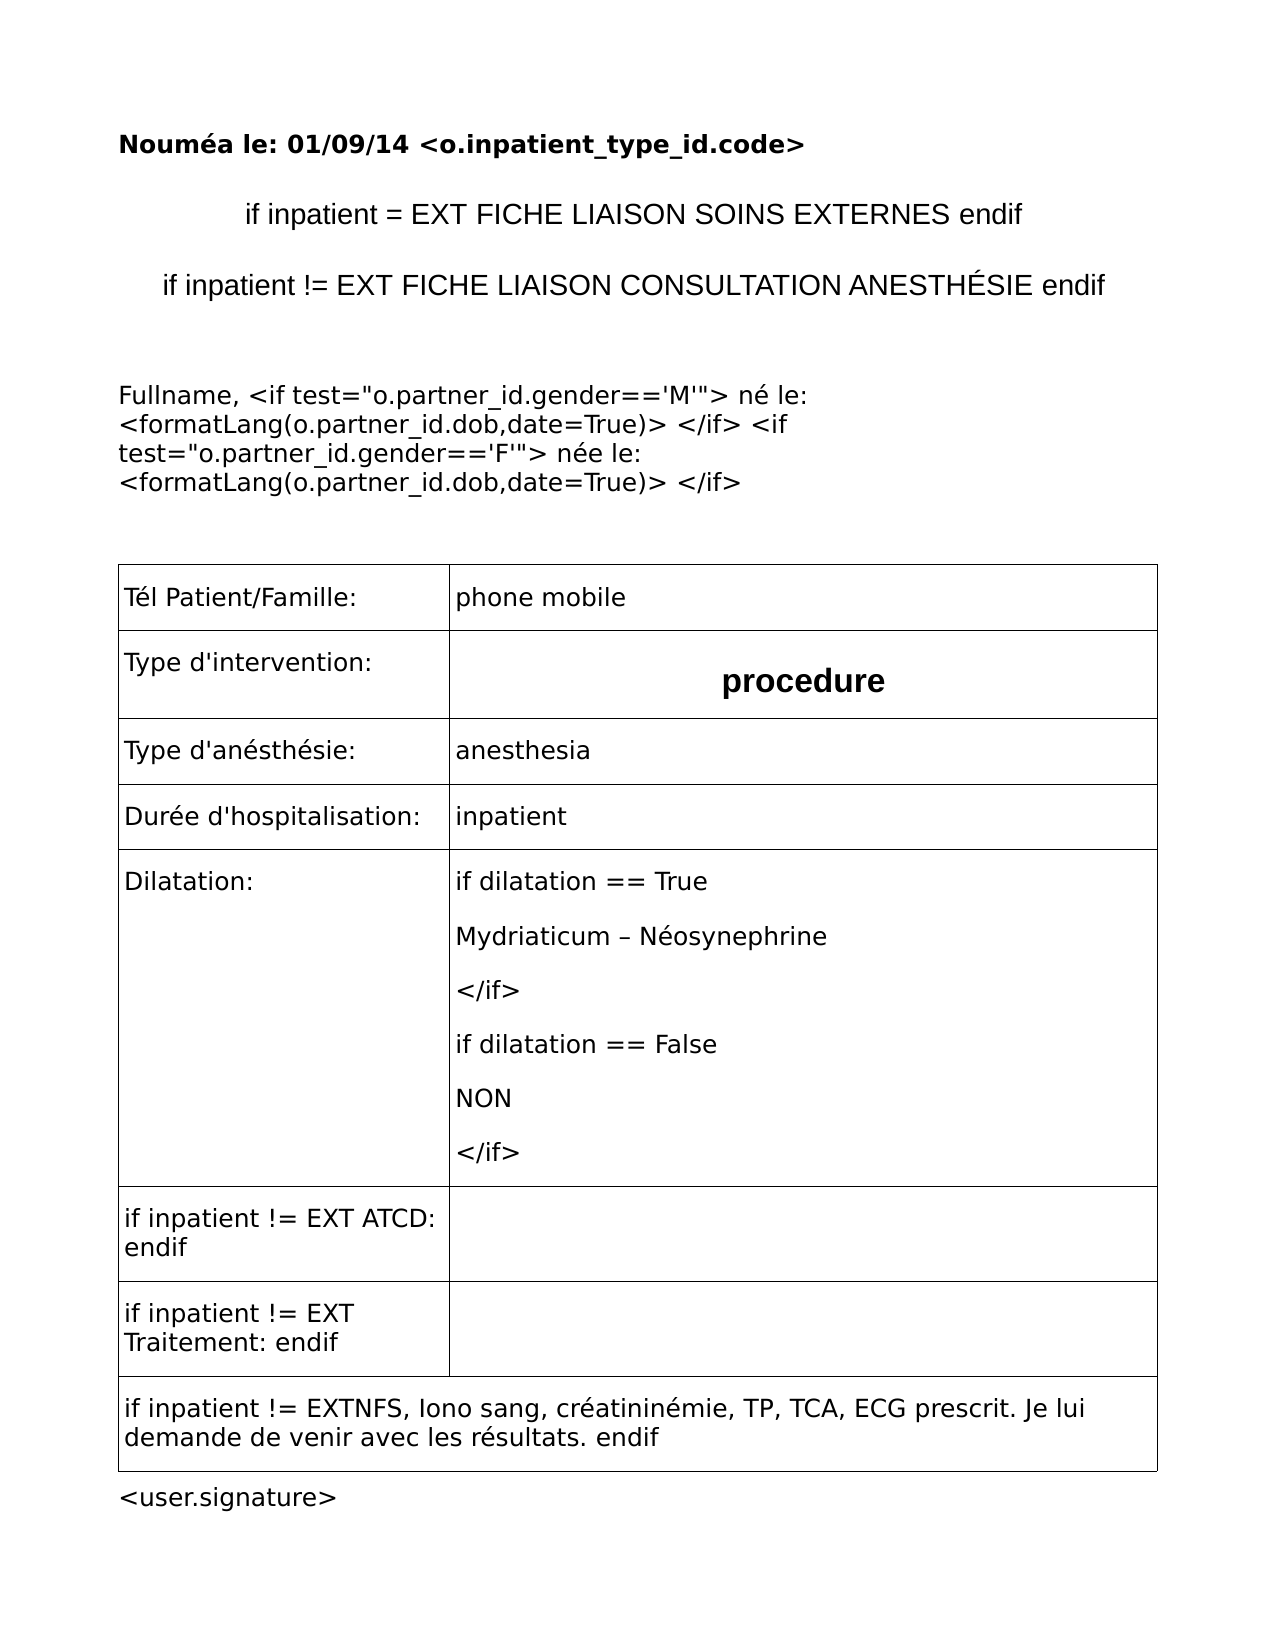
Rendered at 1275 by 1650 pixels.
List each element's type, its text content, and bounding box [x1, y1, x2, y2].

table_cell Dilatation: [119, 850, 449, 1186]
text <user.signature> [118, 1483, 1157, 1512]
table_header phone mobile [450, 565, 1157, 630]
table_cell if inpatient != EXT Traitement: endif [119, 1282, 449, 1376]
table_cell inpatient [450, 785, 1157, 849]
subtitle if inpatient = EXT FICHE LIAISON SOINS EXTERNES endif [118, 197, 1157, 231]
table_cell Type d'intervention: [119, 631, 449, 718]
table_cell if dilatation == True Mydriaticum – Néosynephrine </if> if dilatation == False NON </if> [450, 850, 1157, 1186]
text Fullname, <if test="o.partner_id.gender=='M'"> né le: <formatLang(o.partner_id.dob,date=True)> </if> <if test="o.partner_id.gender=='F'"> née le: <formatLang(o.partner_id.dob,date=True)> </if> [118, 381, 1157, 498]
subtitle if inpatient != EXT FICHE LIAISON CONSULTATION ANESTHÉSIE endif [118, 268, 1157, 302]
table_cell anesthesia [450, 719, 1157, 783]
table_header Tél Patient/Famille: [119, 565, 449, 630]
text Nouméa le: 01/09/14 <o.inpatient_type_id.code> [118, 131, 1157, 160]
table_cell Durée d'hospitalisation: [119, 785, 449, 849]
table_cell [450, 1282, 1157, 1376]
table_cell if inpatient != EXT ATCD: endif [119, 1187, 449, 1281]
table_cell Type d'anésthésie: [119, 719, 449, 783]
table_cell procedure [450, 631, 1157, 718]
table_cell [450, 1187, 1157, 1281]
table_cell if inpatient != EXTNFS, Iono sang, créatininémie, TP, TCA, ECG prescrit. Je lui demande de venir avec les résultats. endif [119, 1377, 1157, 1471]
